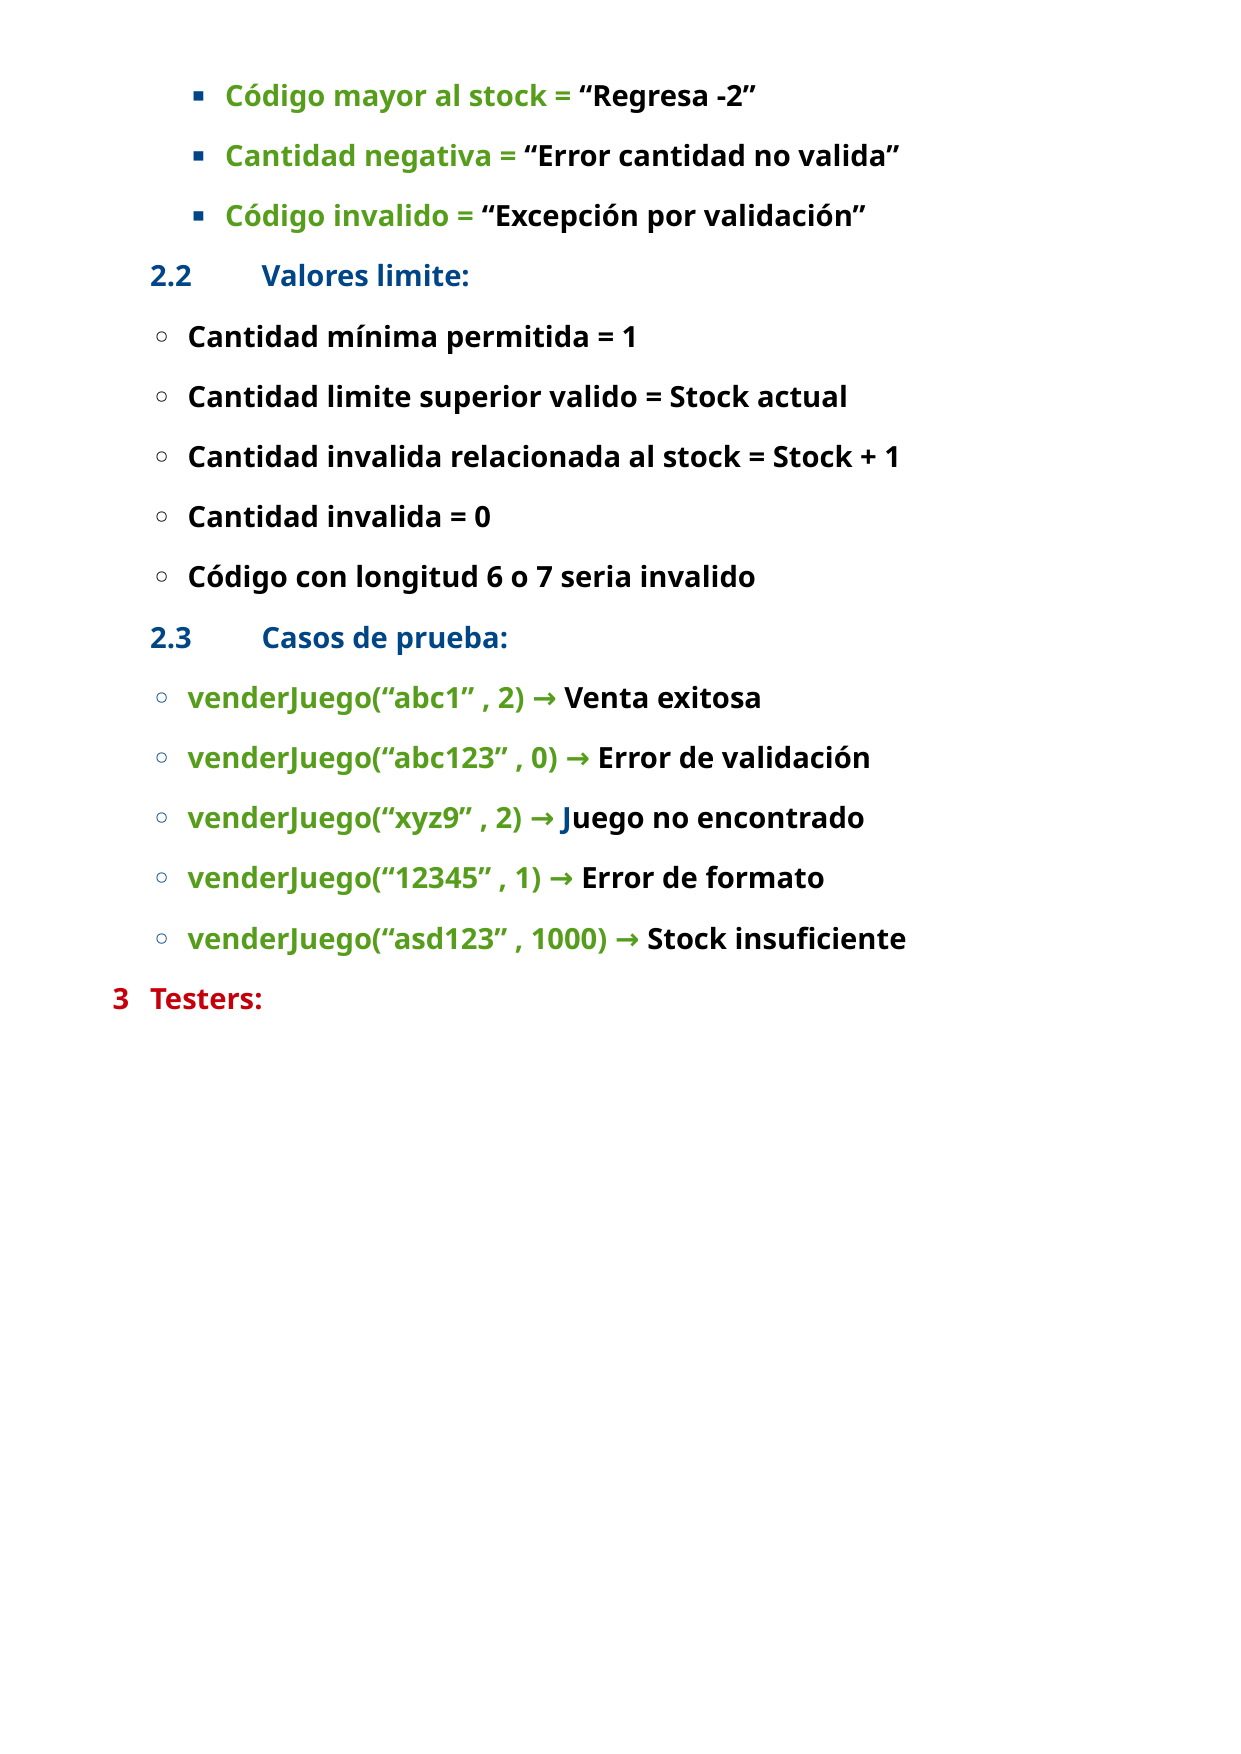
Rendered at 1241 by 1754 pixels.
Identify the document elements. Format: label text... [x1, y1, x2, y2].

list venderJuego(“abc123” , 0) → Error de validación [150, 737, 1165, 777]
list venderJuego(“12345” , 1) → Error de formato [150, 858, 1165, 897]
list Código mayor al stock = “Regresa -2” [187, 75, 1165, 115]
list Cantidad negativa = “Error cantidad no valida” [187, 135, 1165, 175]
list venderJuego(“xyz9” , 2) → Juego no encontrado [150, 797, 1165, 837]
list Cantidad invalida = 0 [150, 496, 1165, 536]
list Cantidad invalida relacionada al stock = Stock + 1 [150, 436, 1165, 476]
list Cantidad limite superior valido = Stock actual [150, 376, 1165, 416]
list Código con longitud 6 o 7 seria invalido [150, 557, 1165, 596]
list Testers: [112, 978, 1165, 1018]
list Cantidad mínima permitida = 1 [150, 316, 1165, 356]
list Casos de prueba: [150, 617, 1165, 657]
list Código invalido = “Excepción por validación” [187, 195, 1165, 235]
list venderJuego(“abc1” , 2) → Venta exitosa [150, 677, 1165, 717]
list Valores limite: [150, 256, 1165, 295]
list venderJuego(“asd123” , 1000) → Stock insuficiente [150, 918, 1165, 958]
